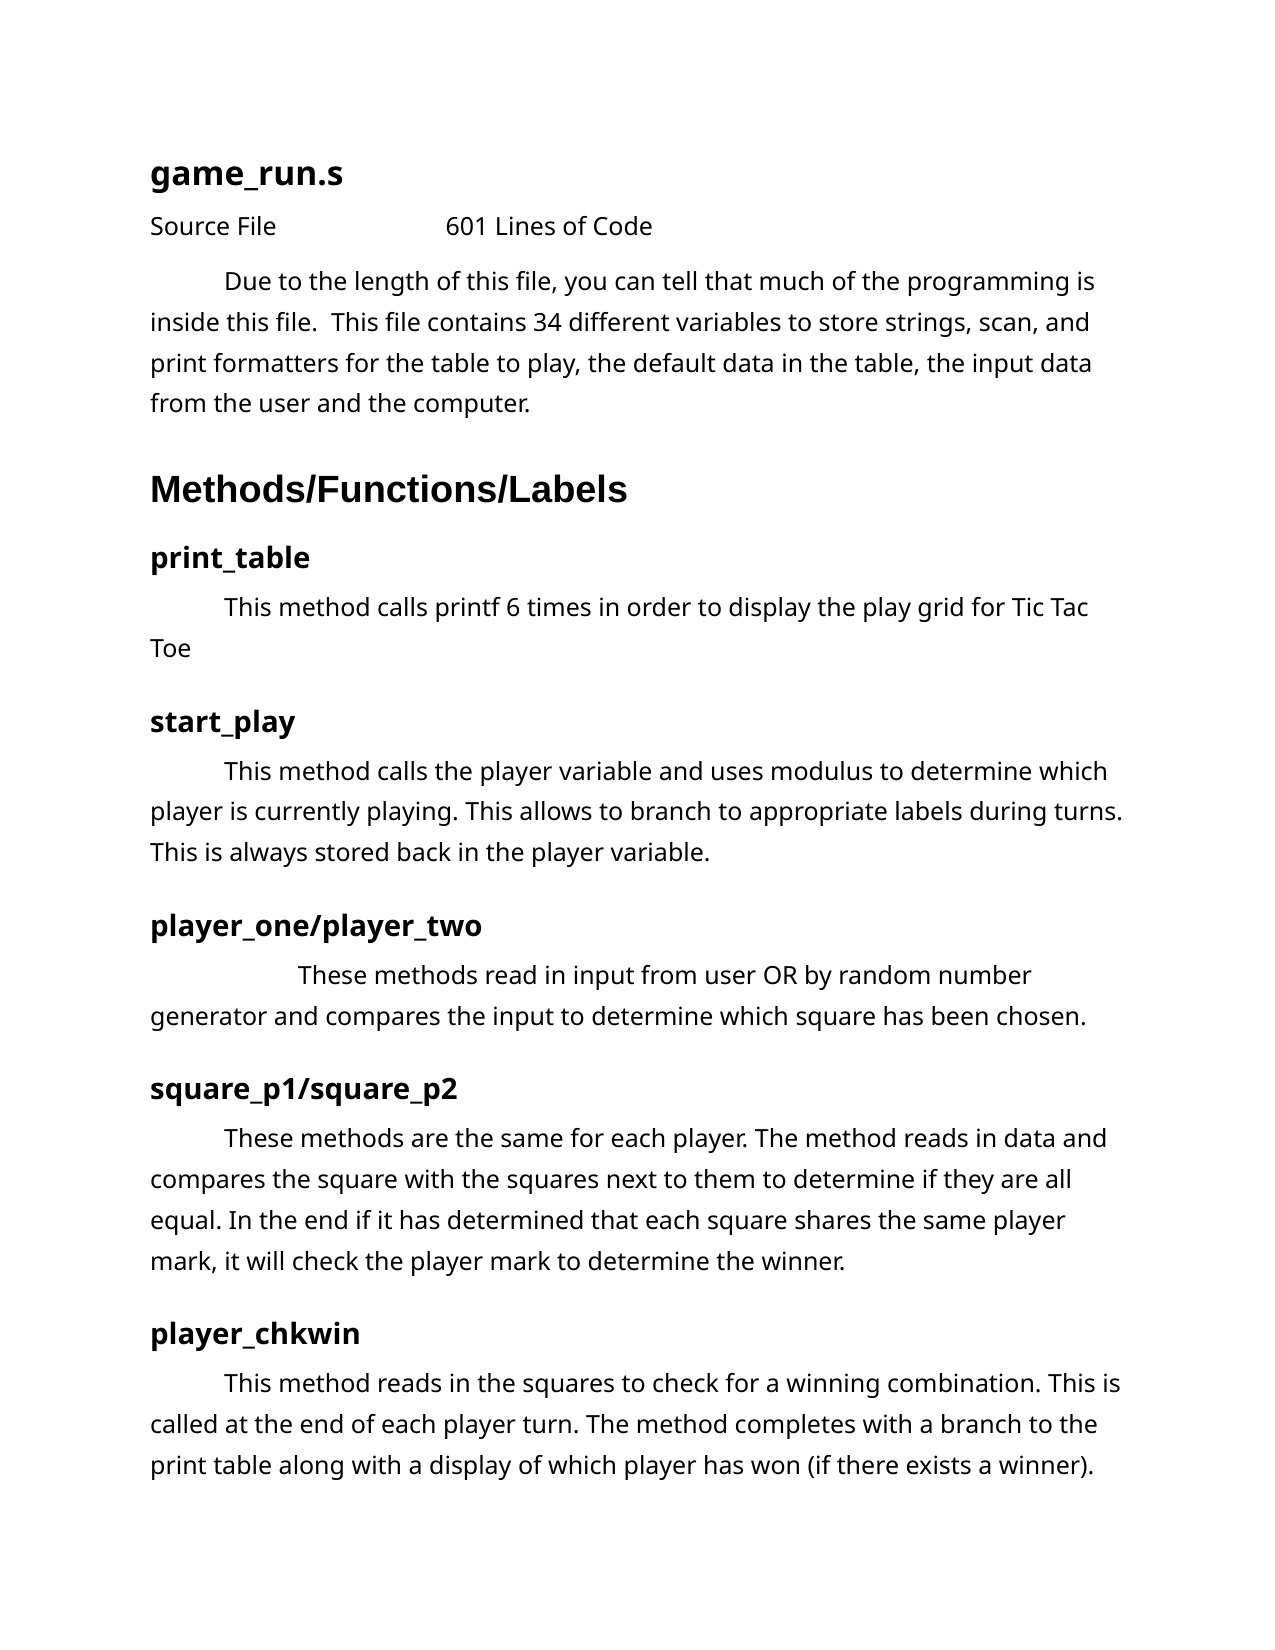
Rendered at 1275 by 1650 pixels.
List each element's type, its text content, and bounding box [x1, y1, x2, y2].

subtitle square_p1/square_p2 [150, 1068, 1125, 1108]
text These methods read in input from user OR by random number generator and compares the input to determine which square has been chosen. [150, 957, 1125, 1032]
text This method calls the player variable and uses modulus to determine which player is currently playing. This allows to branch to appropriate labels during turns. This is always stored back in the player variable. [150, 753, 1125, 869]
text These methods are the same for each player. The method reads in data and compares the square with the squares next to them to determine if they are all equal. In the end if it has determined that each square shares the same player mark, it will check the player mark to determine the winner. [150, 1121, 1125, 1277]
text This method reads in the squares to check for a winning combination. This is called at the end of each player turn. The method completes with a branch to the print table along with a display of which player has won (if there exists a winner). [150, 1366, 1125, 1481]
subtitle Methods/Functions/Labels [150, 467, 1125, 510]
subtitle print_table [150, 537, 1125, 577]
subtitle start_play [150, 701, 1125, 741]
text This method calls printf 6 times in order to display the play grid for Tic Tac Toe [150, 590, 1125, 665]
subtitle player_one/player_two [150, 905, 1125, 945]
text Source File 601 Lines of Code [150, 208, 1125, 242]
text Due to the length of this file, you can tell that much of the programming is inside this file. This file contains 34 different variables to store strings, scan, and print formatters for the table to play, the default data in the table, the input data from the user and the computer. [150, 264, 1125, 420]
subtitle player_chkwin [150, 1313, 1125, 1353]
subtitle game_run.s [150, 150, 1125, 196]
